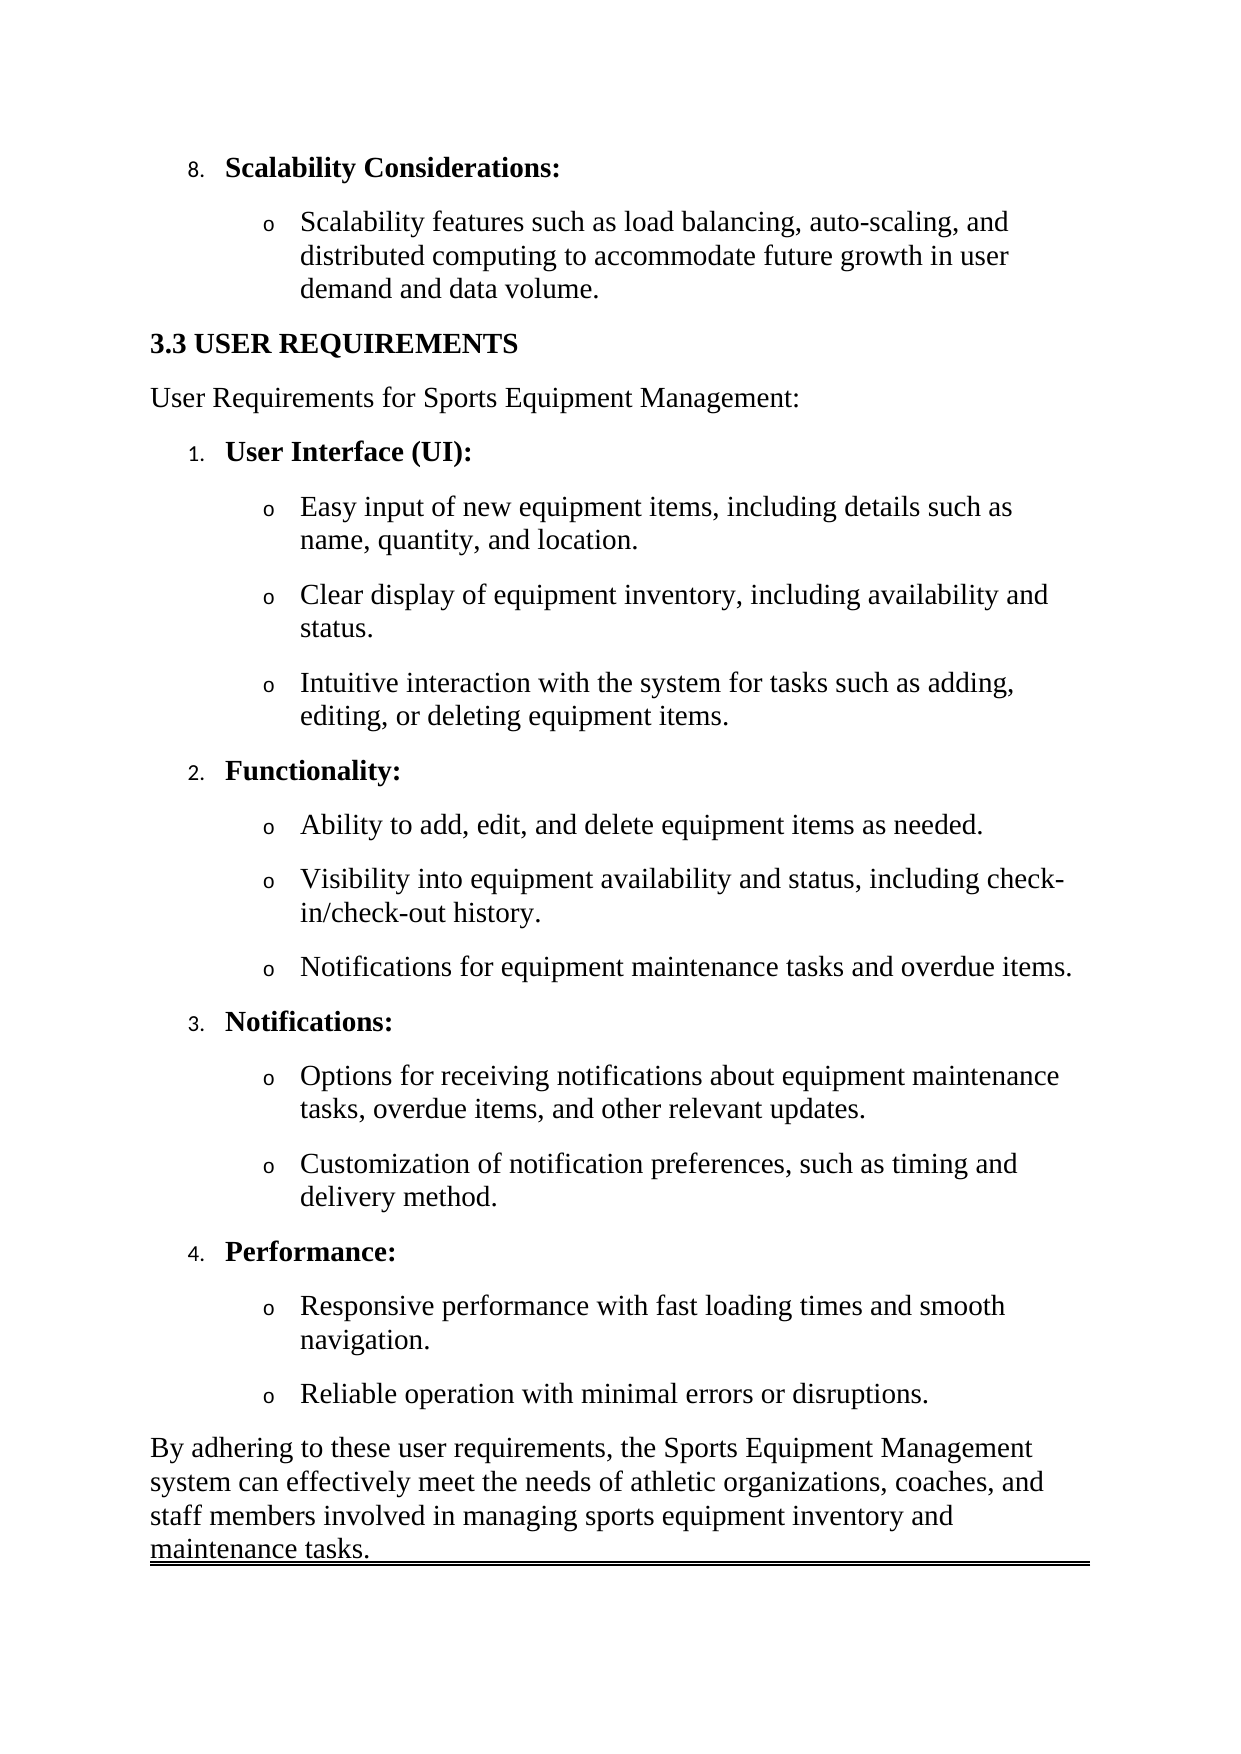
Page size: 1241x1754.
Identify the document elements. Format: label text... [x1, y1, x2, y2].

list Options for receiving notifications about equipment maintenance tasks, overdue items, and other relevant updates. [262, 1058, 1090, 1125]
list User Interface (UI): [187, 434, 1090, 468]
list Notifications for equipment maintenance tasks and overdue items. [262, 949, 1090, 983]
list Ability to add, edit, and delete equipment items as needed. [262, 807, 1090, 841]
list Visibility into equipment availability and status, including check-in/check-out history. [262, 861, 1090, 928]
list Reliable operation with minimal errors or disruptions. [262, 1376, 1090, 1410]
list Customization of notification preferences, such as timing and delivery method. [262, 1146, 1090, 1213]
list Scalability features such as load balancing, auto-scaling, and distributed computing to accommodate future growth in user demand and data volume. [262, 204, 1090, 305]
text User Requirements for Sports Equipment Management: [150, 380, 1090, 414]
text 3.3 USER REQUIREMENTS [150, 326, 1090, 359]
list Scalability Considerations: [187, 150, 1090, 183]
list Performance: [187, 1234, 1090, 1267]
list Functionality: [187, 753, 1090, 786]
list Intuitive interaction with the system for tasks such as adding, editing, or deleting equipment items. [262, 665, 1090, 732]
list Clear display of equipment inventory, including availability and status. [262, 577, 1090, 644]
list Responsive performance with fast loading times and smooth navigation. [262, 1288, 1090, 1355]
list Notifications: [187, 1004, 1090, 1037]
list Easy input of new equipment items, including details such as name, quantity, and location. [262, 489, 1090, 556]
text By adhering to these user requirements, the Sports Equipment Management system can effectively meet the needs of athletic organizations, coaches, and staff members involved in managing sports equipment inventory and maintenance tasks. [150, 1431, 1090, 1561]
